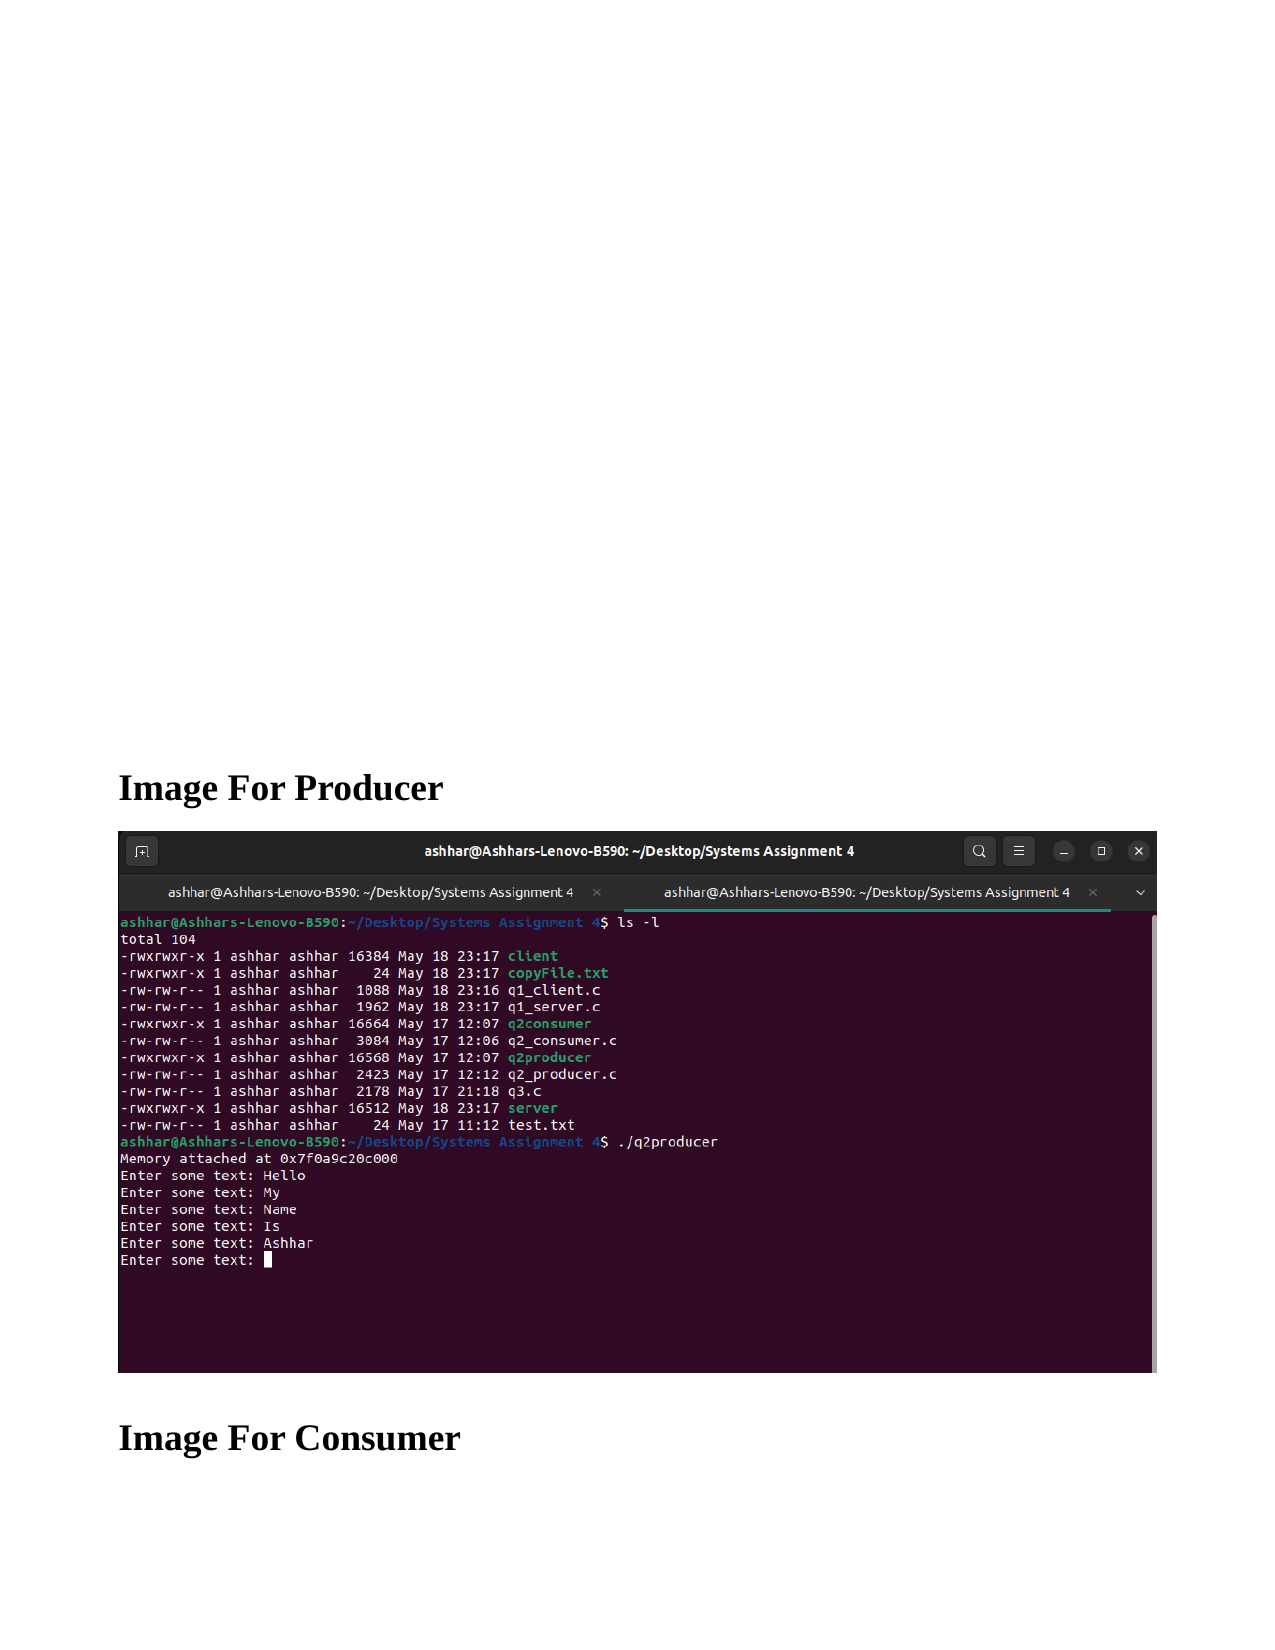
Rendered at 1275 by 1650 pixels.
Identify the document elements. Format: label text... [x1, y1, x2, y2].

text Image For Consumer [118, 1416, 1157, 1459]
picture [118, 831, 1157, 1373]
text Image For Producer [118, 765, 1157, 808]
